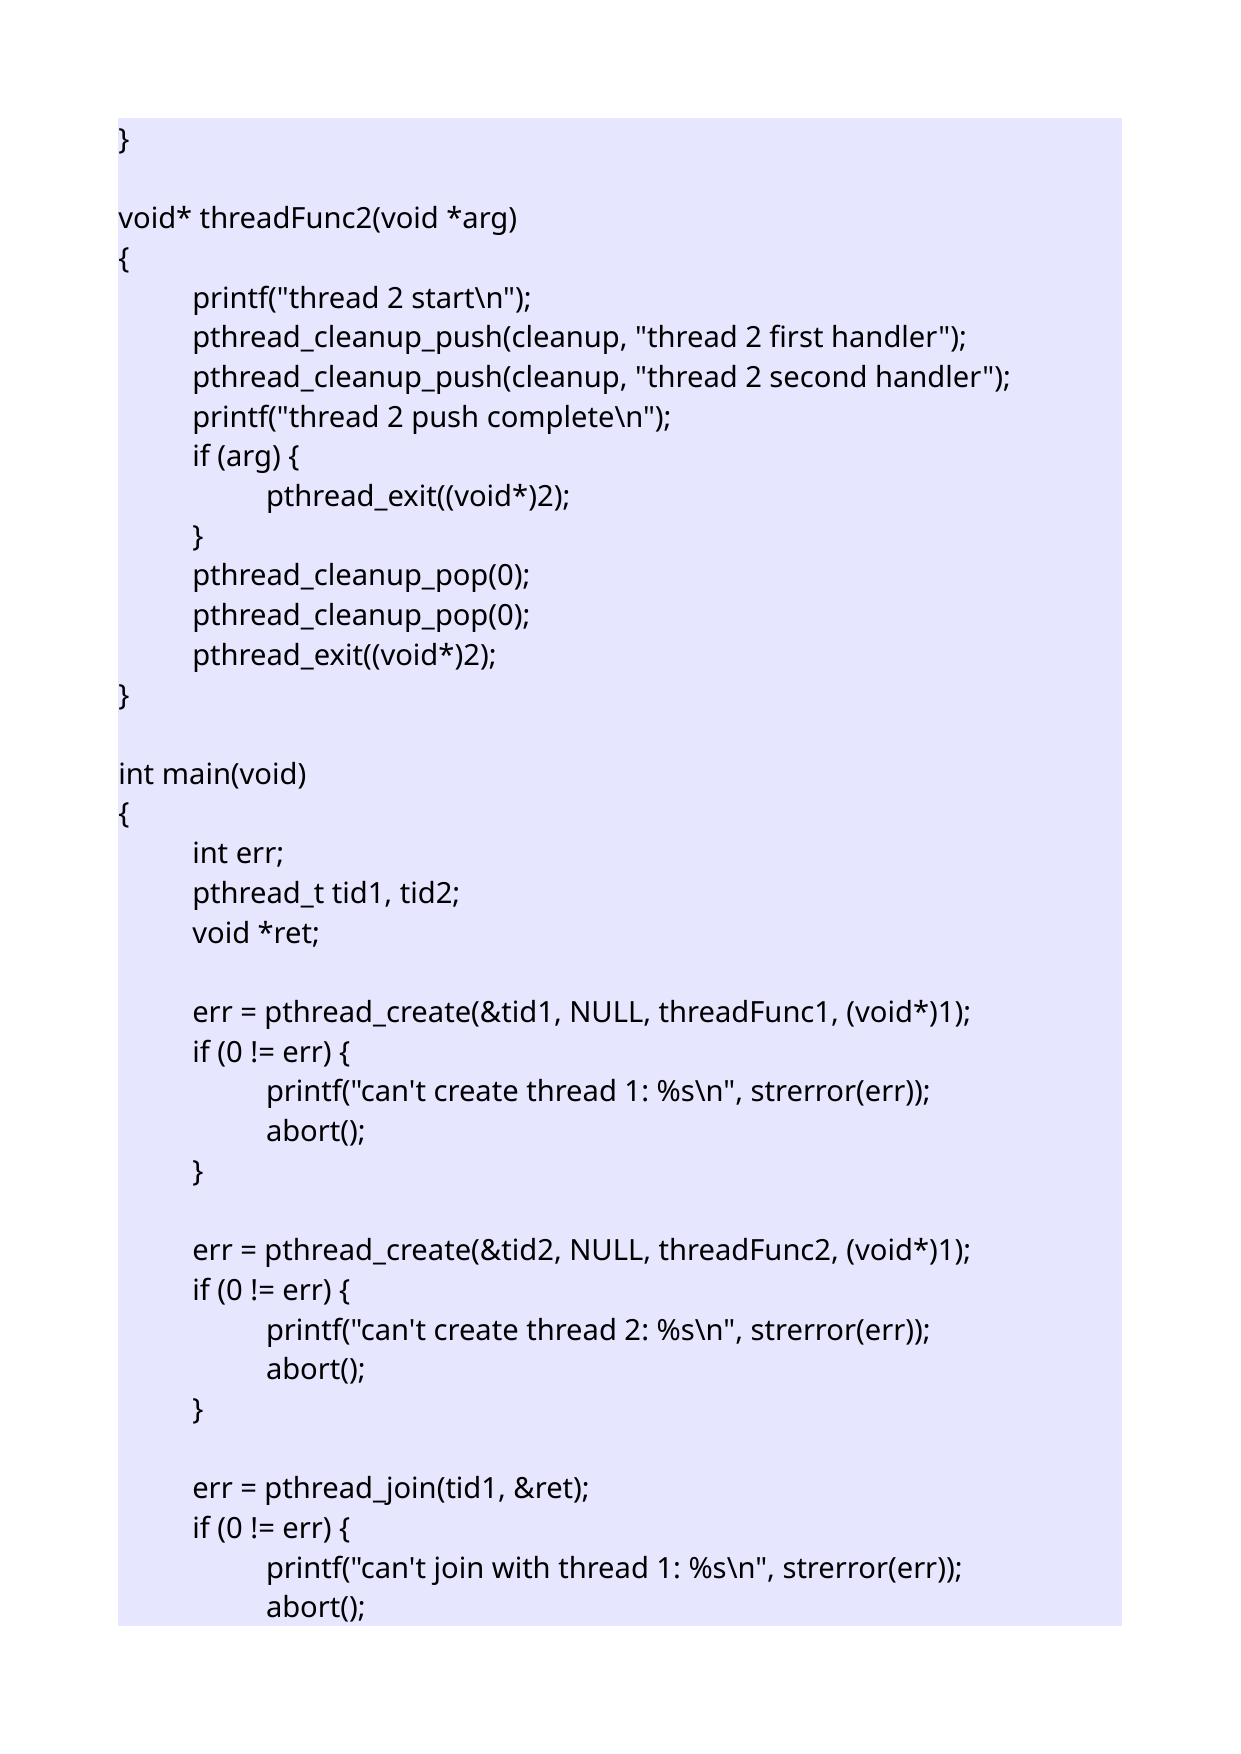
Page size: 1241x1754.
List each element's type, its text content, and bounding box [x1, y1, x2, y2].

text err = pthread_create(&tid1, NULL, threadFunc1, (void*)1); [118, 991, 1122, 1031]
text printf("can't create thread 1: %s\n", strerror(err)); [118, 1071, 1122, 1110]
text pthread_cleanup_pop(0); [118, 555, 1122, 594]
text if (arg) { [118, 436, 1122, 475]
text } [118, 118, 1122, 158]
text pthread_cleanup_pop(0); [118, 594, 1122, 634]
text if (0 != err) { [118, 1031, 1122, 1071]
text void* threadFunc2(void *arg) [118, 197, 1122, 237]
text if (0 != err) { [118, 1269, 1122, 1309]
text { [118, 793, 1122, 832]
text err = pthread_join(tid1, &ret); [118, 1467, 1122, 1507]
text if (0 != err) { [118, 1507, 1122, 1547]
text printf("can't create thread 2: %s\n", strerror(err)); [118, 1309, 1122, 1348]
text } [118, 1388, 1122, 1428]
text err = pthread_create(&tid2, NULL, threadFunc2, (void*)1); [118, 1229, 1122, 1269]
text abort(); [118, 1587, 1122, 1626]
text void *ret; [118, 912, 1122, 952]
text printf("thread 2 push complete\n"); [118, 396, 1122, 436]
text pthread_t tid1, tid2; [118, 872, 1122, 912]
text } [118, 674, 1122, 713]
text printf("can't join with thread 1: %s\n", strerror(err)); [118, 1547, 1122, 1587]
text } [118, 515, 1122, 555]
text abort(); [118, 1110, 1122, 1150]
text pthread_exit((void*)2); [118, 634, 1122, 674]
text pthread_exit((void*)2); [118, 475, 1122, 515]
text } [118, 1150, 1122, 1190]
text int main(void) [118, 753, 1122, 793]
text pthread_cleanup_push(cleanup, "thread 2 first handler"); [118, 317, 1122, 356]
text pthread_cleanup_push(cleanup, "thread 2 second handler"); [118, 356, 1122, 396]
text printf("thread 2 start\n"); [118, 277, 1122, 317]
text abort(); [118, 1348, 1122, 1388]
text int err; [118, 832, 1122, 872]
text { [118, 237, 1122, 277]
